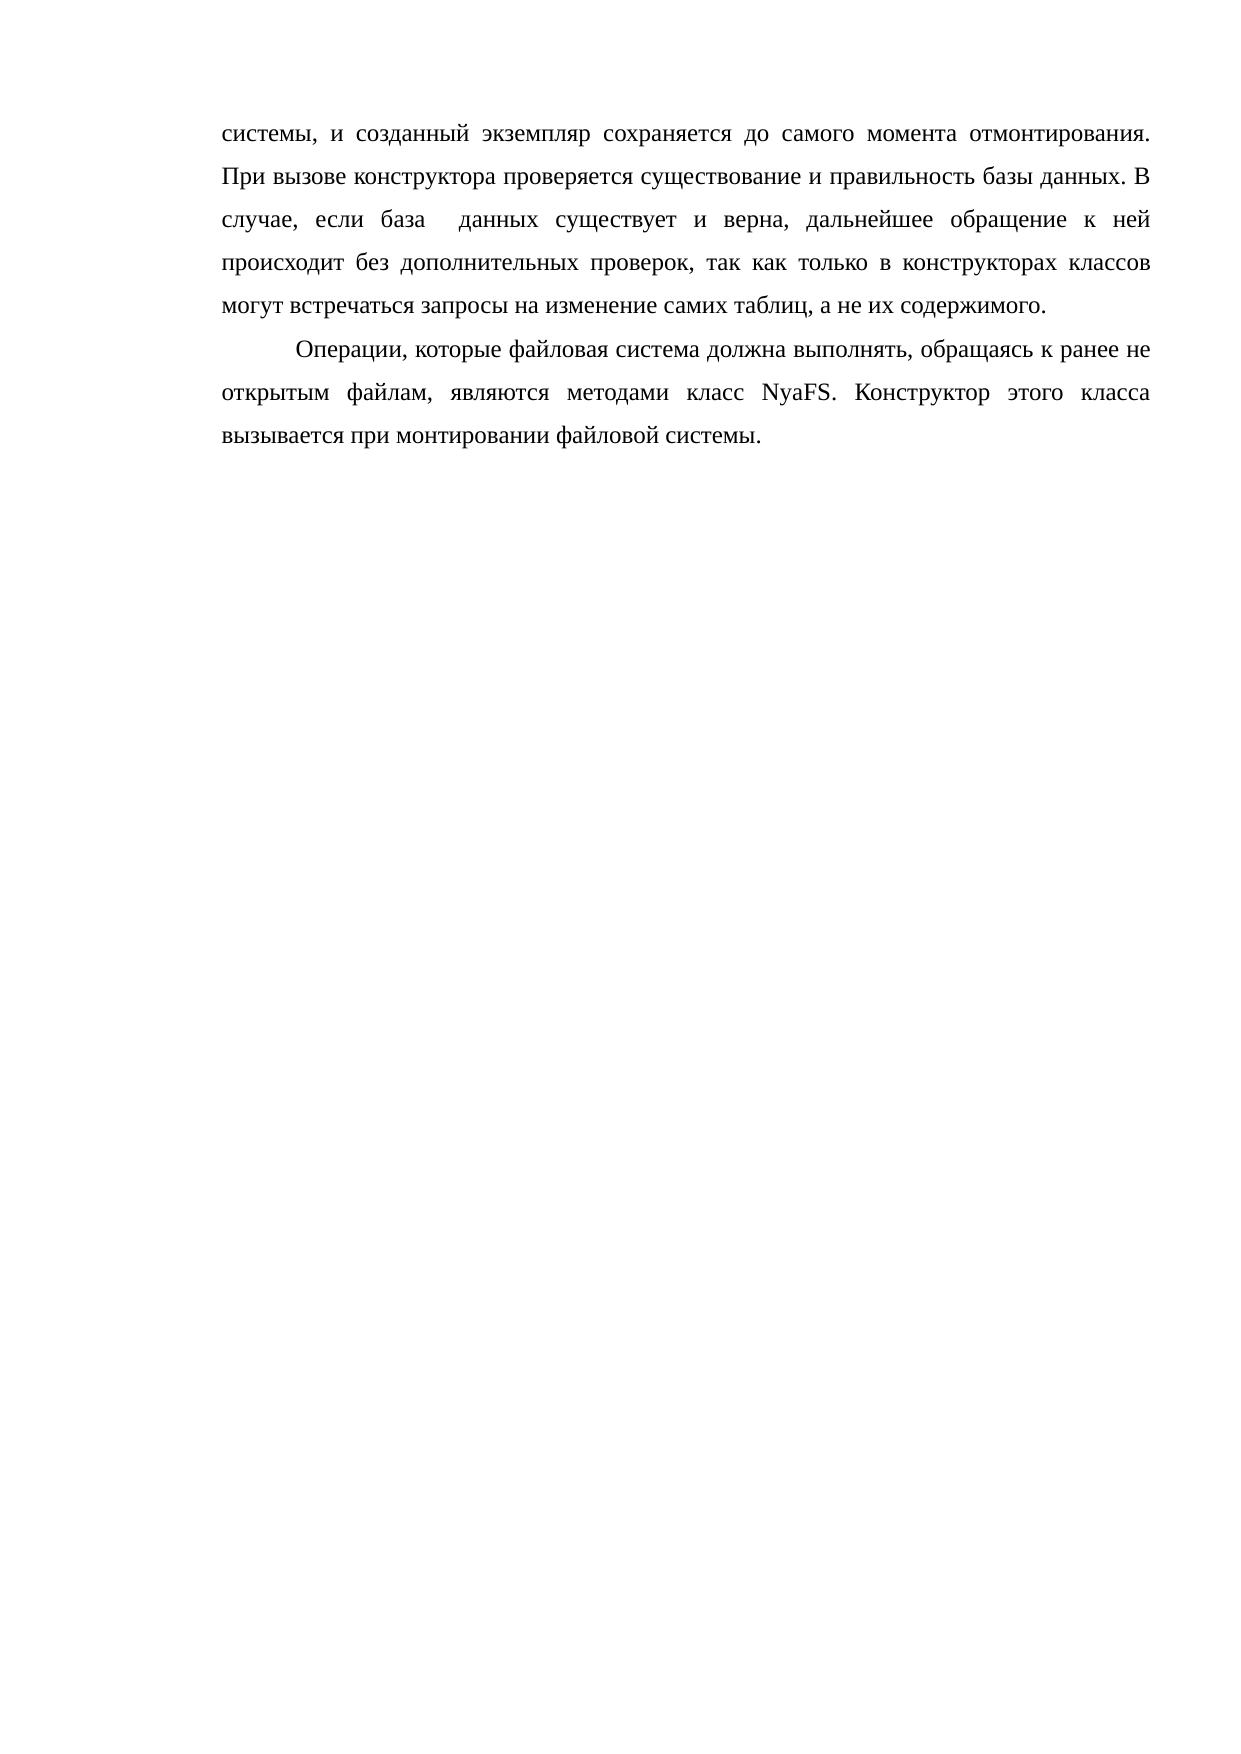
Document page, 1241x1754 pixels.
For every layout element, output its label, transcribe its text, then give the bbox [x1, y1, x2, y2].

text Операции, которые файловая система должна выполнять, обращаясь к ранее не открытым файлам, являются методами класс NyaFS. Конструктор этого класса вызывается при монтировании файловой системы. [221, 334, 1152, 449]
text системы, и созданный экземпляр сохраняется до самого момента отмонтирования. При вызове конструктора проверяется существование и правильность базы данных. В случае, если база данных существует и верна, дальнейшее обращение к ней происходит без дополнительных проверок, так как только в конструкторах классов могут встречаться запросы на изменение самих таблиц, а не их содержимого. [221, 118, 1152, 319]
